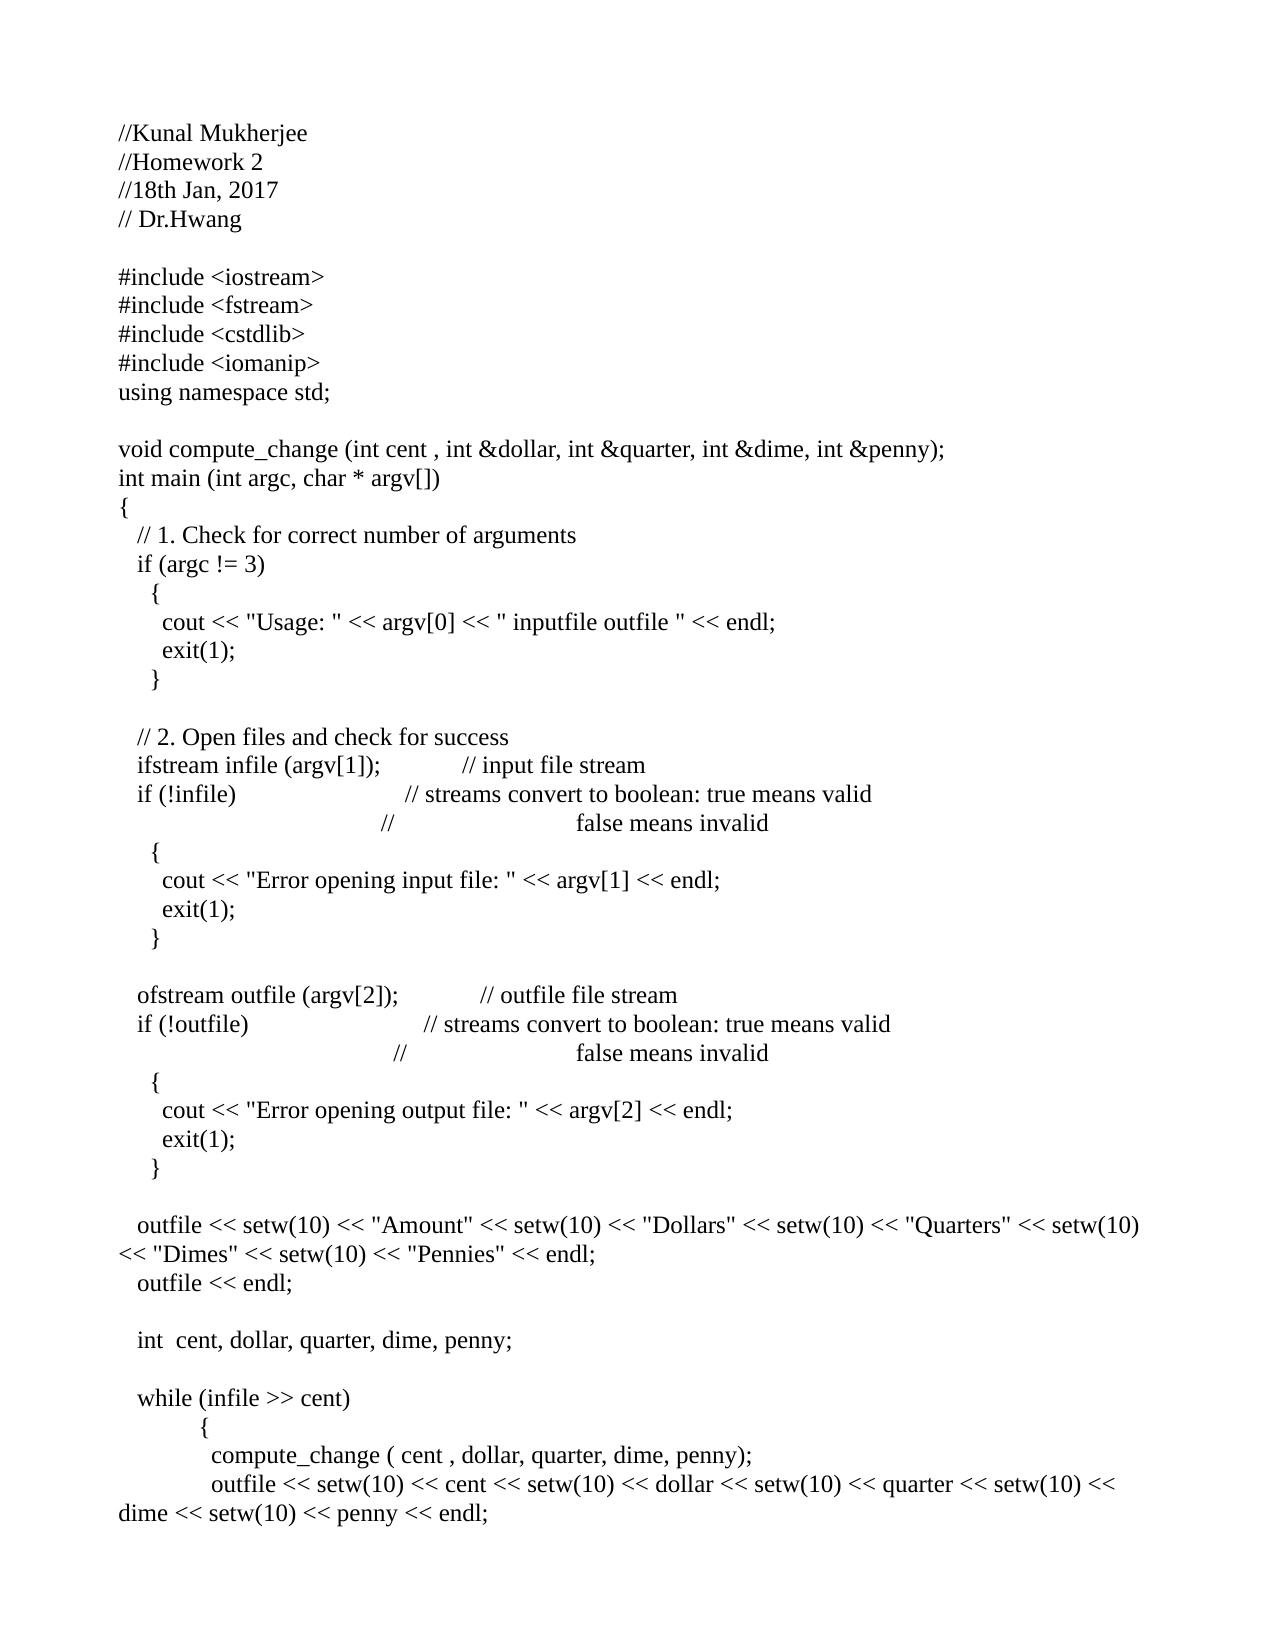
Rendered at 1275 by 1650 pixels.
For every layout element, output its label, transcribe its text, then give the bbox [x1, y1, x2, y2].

text // 1. Check for correct number of arguments [118, 521, 1157, 549]
text cout << "Usage: " << argv[0] << " inputfile outfile " << endl; [118, 607, 1157, 636]
text //18th Jan, 2017 [118, 176, 1157, 204]
text //Homework 2 [118, 147, 1157, 176]
text cout << "Error opening input file: " << argv[1] << endl; [118, 866, 1157, 894]
text #include <cstdlib> [118, 319, 1157, 348]
text { [118, 1067, 1157, 1096]
text { [118, 1412, 1157, 1441]
text } [118, 664, 1157, 693]
text ifstream infile (argv[1]); // input file stream [118, 751, 1157, 779]
text if (!outfile) // streams convert to boolean: true means valid [118, 1009, 1157, 1038]
text compute_change ( cent , dollar, quarter, dime, penny); [118, 1441, 1157, 1469]
text // 2. Open files and check for success [118, 722, 1157, 751]
text { [118, 492, 1157, 521]
text if (!infile) // streams convert to boolean: true means valid [118, 779, 1157, 808]
text // false means invalid [118, 1038, 1157, 1067]
text // Dr.Hwang [118, 204, 1157, 233]
text if (argc != 3) [118, 549, 1157, 578]
text int main (int argc, char * argv[]) [118, 463, 1157, 492]
text exit(1); [118, 894, 1157, 923]
text exit(1); [118, 636, 1157, 664]
text { [118, 837, 1157, 866]
text } [118, 923, 1157, 952]
text outfile << setw(10) << "Amount" << setw(10) << "Dollars" << setw(10) << "Quarters" << setw(10) << "Dimes" << setw(10) << "Pennies" << endl; [118, 1211, 1157, 1268]
text #include <iomanip> [118, 348, 1157, 377]
text // false means invalid [118, 808, 1157, 837]
text #include <fstream> [118, 291, 1157, 319]
text } [118, 1153, 1157, 1182]
text using namespace std; [118, 377, 1157, 406]
text cout << "Error opening output file: " << argv[2] << endl; [118, 1096, 1157, 1124]
text while (infile >> cent) [118, 1383, 1157, 1412]
text { [118, 578, 1157, 607]
text void compute_change (int cent , int &dollar, int &quarter, int &dime, int &penny); [118, 434, 1157, 463]
text ofstream outfile (argv[2]); // outfile file stream [118, 981, 1157, 1009]
text int cent, dollar, quarter, dime, penny; [118, 1326, 1157, 1354]
text //Kunal Mukherjee [118, 118, 1157, 147]
text #include <iostream> [118, 262, 1157, 291]
text exit(1); [118, 1124, 1157, 1153]
text outfile << setw(10) << cent << setw(10) << dollar << setw(10) << quarter << setw(10) << dime << setw(10) << penny << endl; [118, 1469, 1157, 1527]
text outfile << endl; [118, 1268, 1157, 1297]
